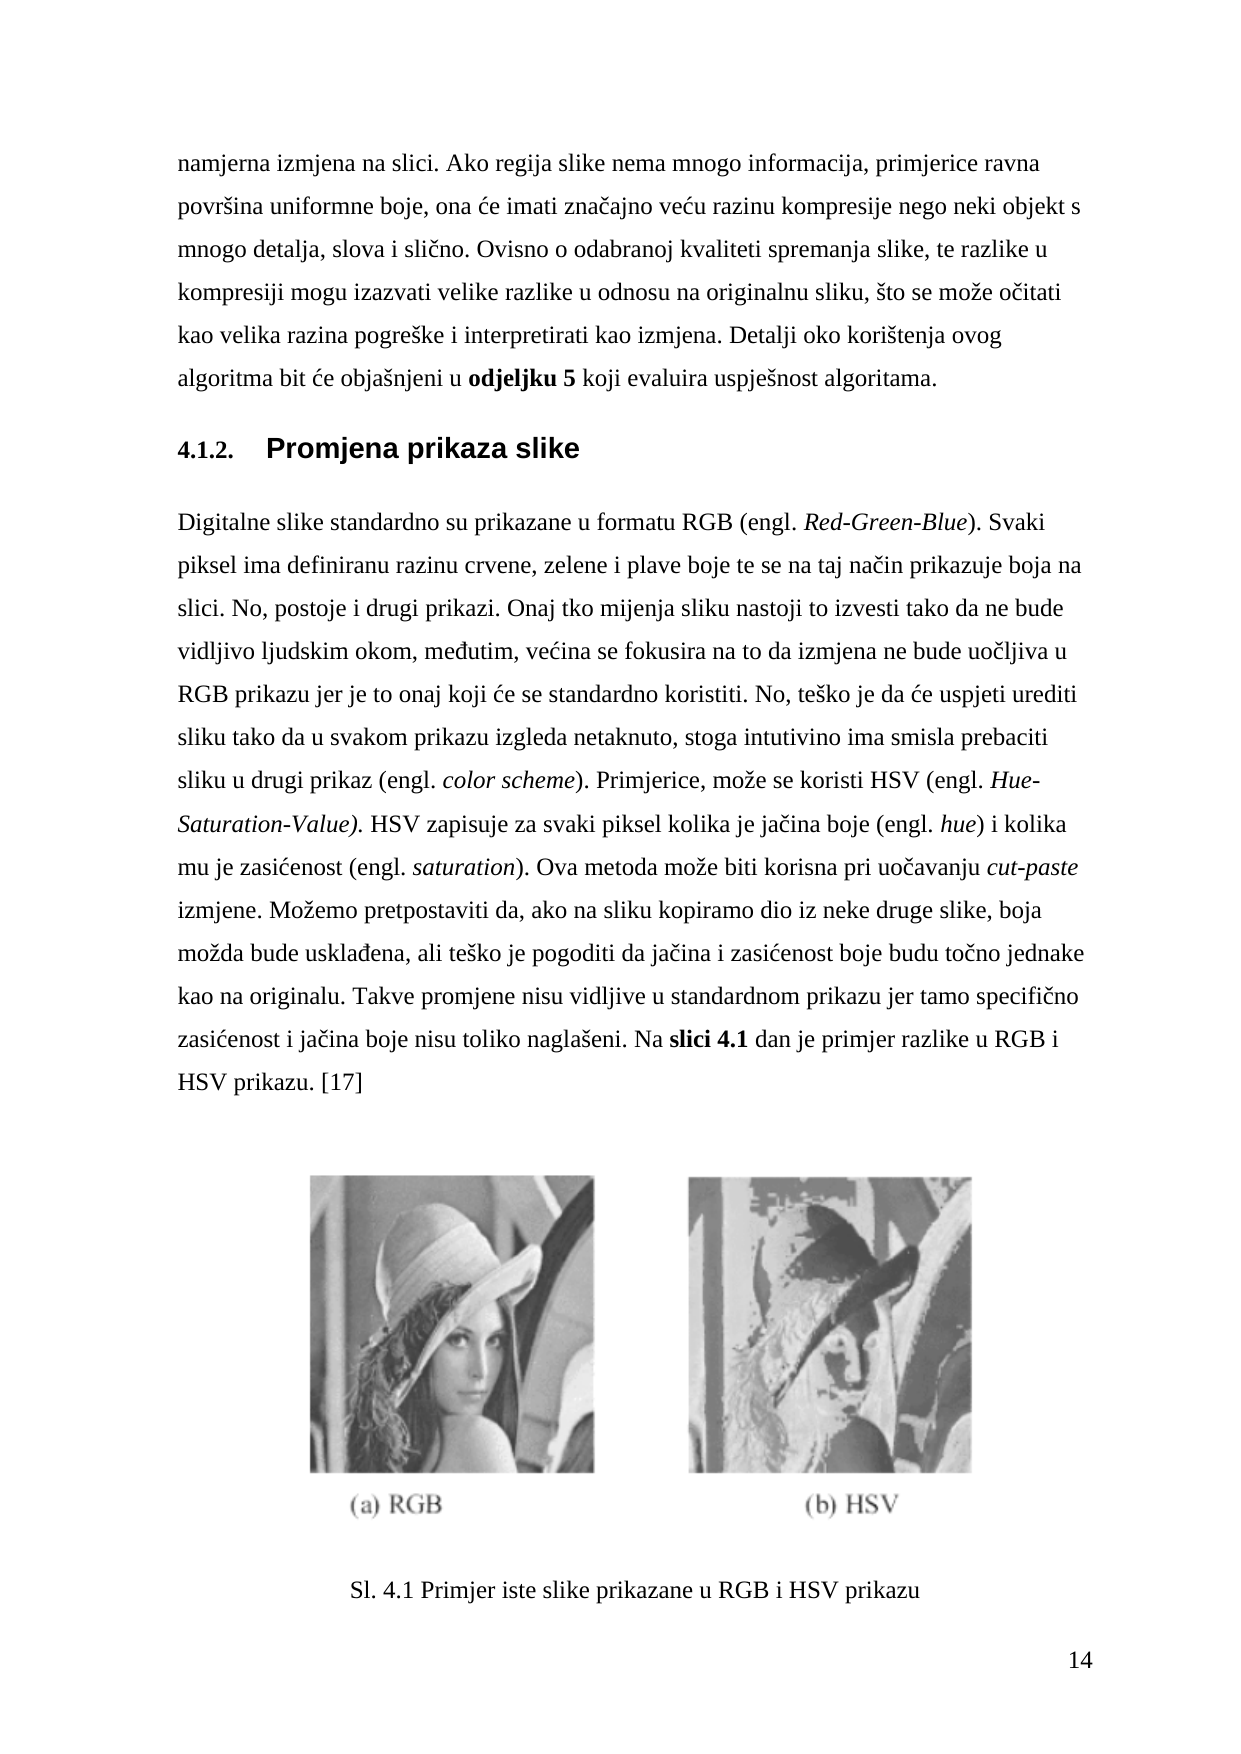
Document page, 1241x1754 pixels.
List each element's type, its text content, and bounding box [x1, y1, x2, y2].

subtitle Promjena prikaza slike [177, 431, 1092, 465]
text Sl. 4.1 Primjer iste slike prikazane u RGB i HSV prikazu [177, 1575, 1092, 1604]
text namjerna izmjena na slici. Ako regija slike nema mnogo informacija, primjerice ravna površina uniformne boje, ona će imati značajno veću razinu kompresije nego neki objekt s mnogo detalja, slova i slično. Ovisno o odabranoj kvaliteti spremanja slike, te razlike u kompresiji mogu izazvati velike razlike u odnosu na originalnu sliku, što se može očitati kao velika razina pogreške i interpretirati kao izmjena. Detalji oko korištenja ovog algoritma bit će objašnjeni u odjeljku 5 koji evaluira uspješnost algoritama. [177, 148, 1092, 392]
text Digitalne slike standardno su prikazane u formatu RGB (engl. Red-Green-Blue). Svaki piksel ima definiranu razinu crvene, zelene i plave boje te se na taj način prikazuje boja na slici. No, postoje i drugi prikazi. Onaj tko mijenja sliku nastoji to izvesti tako da ne bude vidljivo ljudskim okom, međutim, većina se fokusira na to da izmjena ne bude uočljiva u RGB prikazu jer je to onaj koji će se standardno koristiti. No, teško je da će uspjeti urediti sliku tako da u svakom prikazu izgleda netaknuto, stoga intutivino ima smisla prebaciti sliku u drugi prikaz (engl. color scheme). Primjerice, može se koristi HSV (engl. Hue-Saturation-Value). HSV zapisuje za svaki piksel kolika je jačina boje (engl. hue) i kolika mu je zasićenost (engl. saturation). Ova metoda može biti korisna pri uočavanju cut-paste izmjene. Možemo pretpostaviti da, ako na sliku kopiramo dio iz neke druge slike, boja možda bude usklađena, ali teško je pogoditi da jačina i zasićenost boje budu točno jednake kao na originalu. Takve promjene nisu vidljive u standardnom prikazu jer tamo specifično zasićenost i jačina boje nisu toliko naglašeni. Na slici 4.1 dan je primjer razlike u RGB i HSV prikazu. [17] [177, 507, 1092, 1096]
